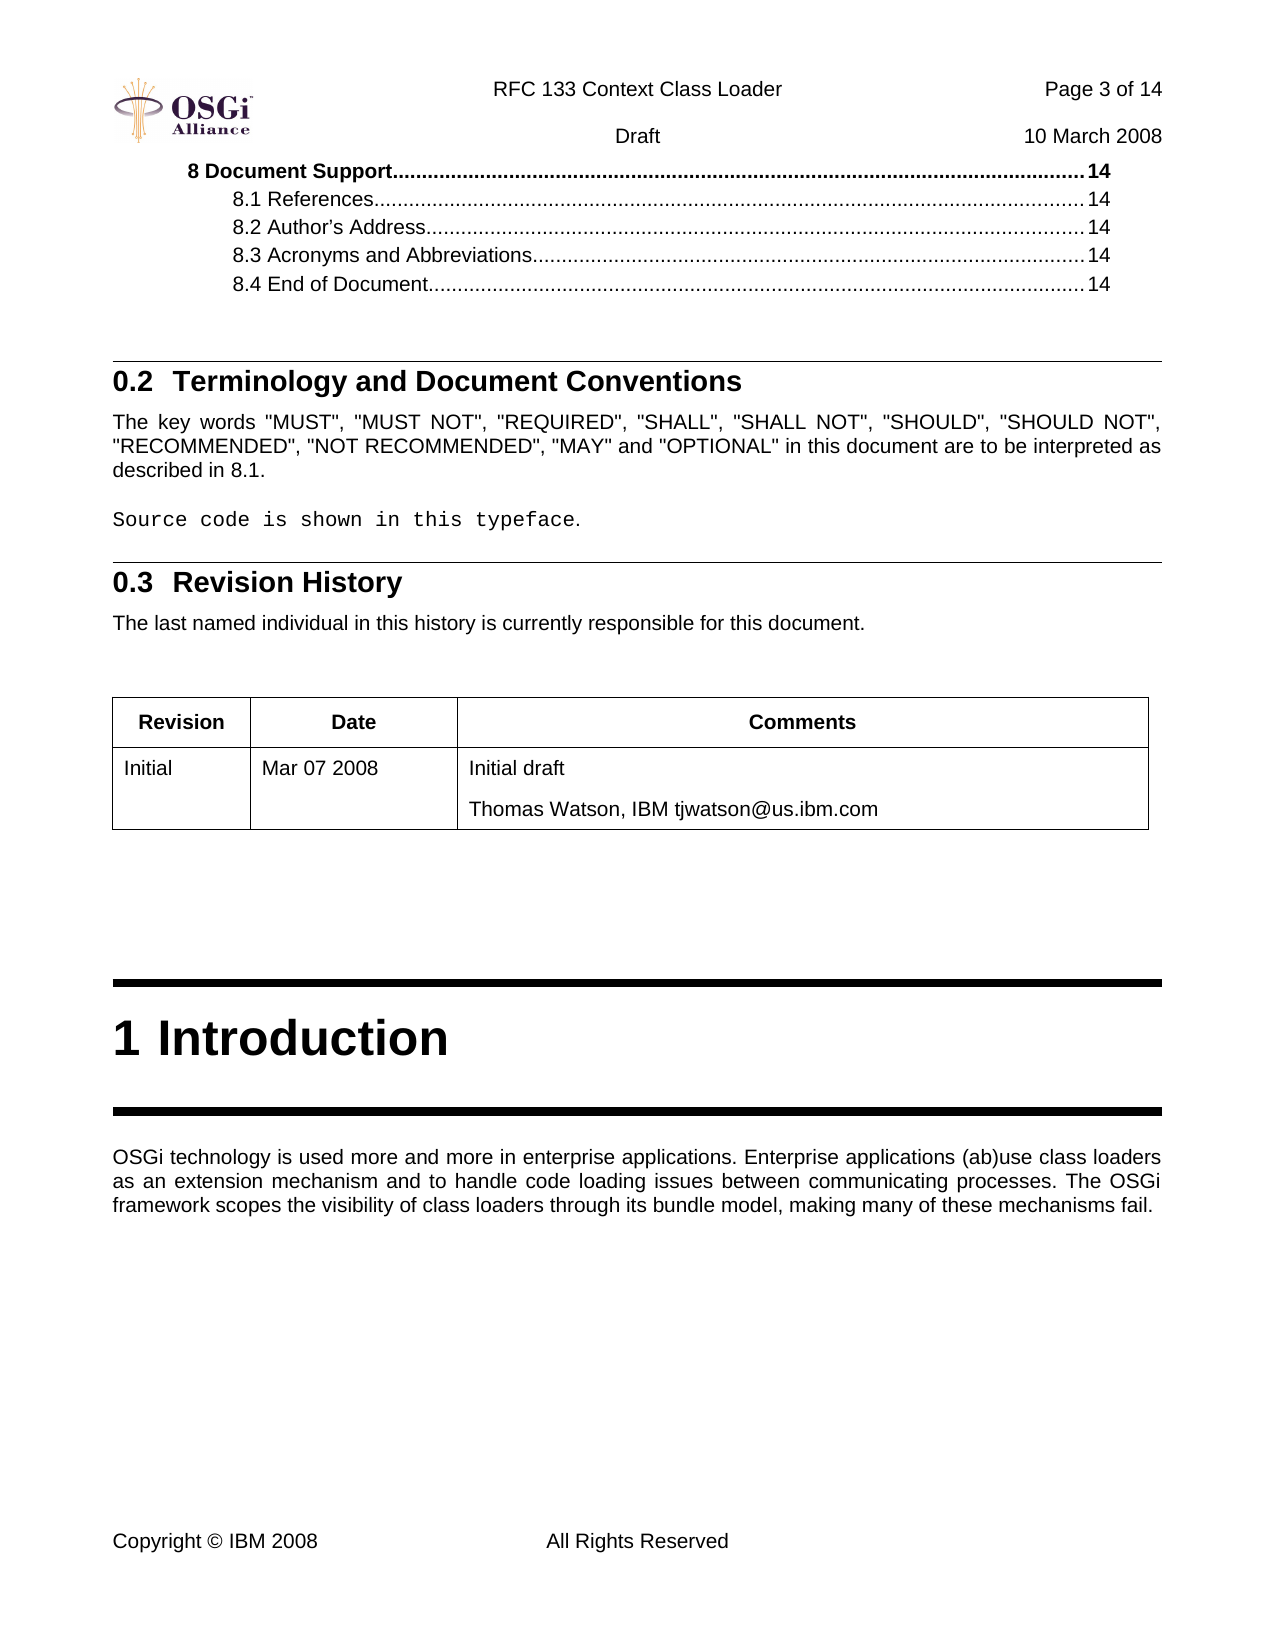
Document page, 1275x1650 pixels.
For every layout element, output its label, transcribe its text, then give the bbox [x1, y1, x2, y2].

table_header Revision [113, 698, 250, 747]
text 8.1 References 14 [232, 187, 1162, 211]
table_header Date [251, 698, 457, 747]
table_cell Initial draft Thomas Watson, IBM tjwatson@us.ibm.com [458, 748, 1148, 829]
text OSGi technology is used more and more in enterprise applications. Enterprise applications (ab)use class loaders as an extension mechanism and to handle code loading issues between communicating processes. The OSGi framework scopes the visibility of class loaders through its bundle model, making many of these mechanisms fail. [112, 1145, 1162, 1217]
subtitle Introduction [112, 980, 1162, 1116]
text The last named individual in this history is currently responsible for this document. [112, 611, 1162, 635]
text 8.4 End of Document 14 [232, 271, 1162, 295]
table_header Comments [458, 698, 1148, 747]
subtitle Terminology and Document Conventions [112, 362, 1162, 398]
text 8 Document Support 14 [187, 159, 1162, 183]
text Source code is shown in this typeface. [112, 507, 1162, 533]
subtitle Revision History [112, 563, 1162, 599]
picture [114, 78, 254, 143]
text 8.2 Author’s Address 14 [232, 215, 1162, 239]
table_cell Mar 07 2008 [251, 748, 457, 829]
text 8.3 Acronyms and Abbreviations 14 [232, 243, 1162, 267]
table_cell Initial [113, 748, 250, 829]
text The key words "MUST", "MUST NOT", "REQUIRED", "SHALL", "SHALL NOT", "SHOULD", "SHOULD NOT", "RECOMMENDED", "NOT RECOMMENDED", "MAY" and "OPTIONAL" in this document are to be interpreted as described in 8.1. [112, 410, 1162, 482]
